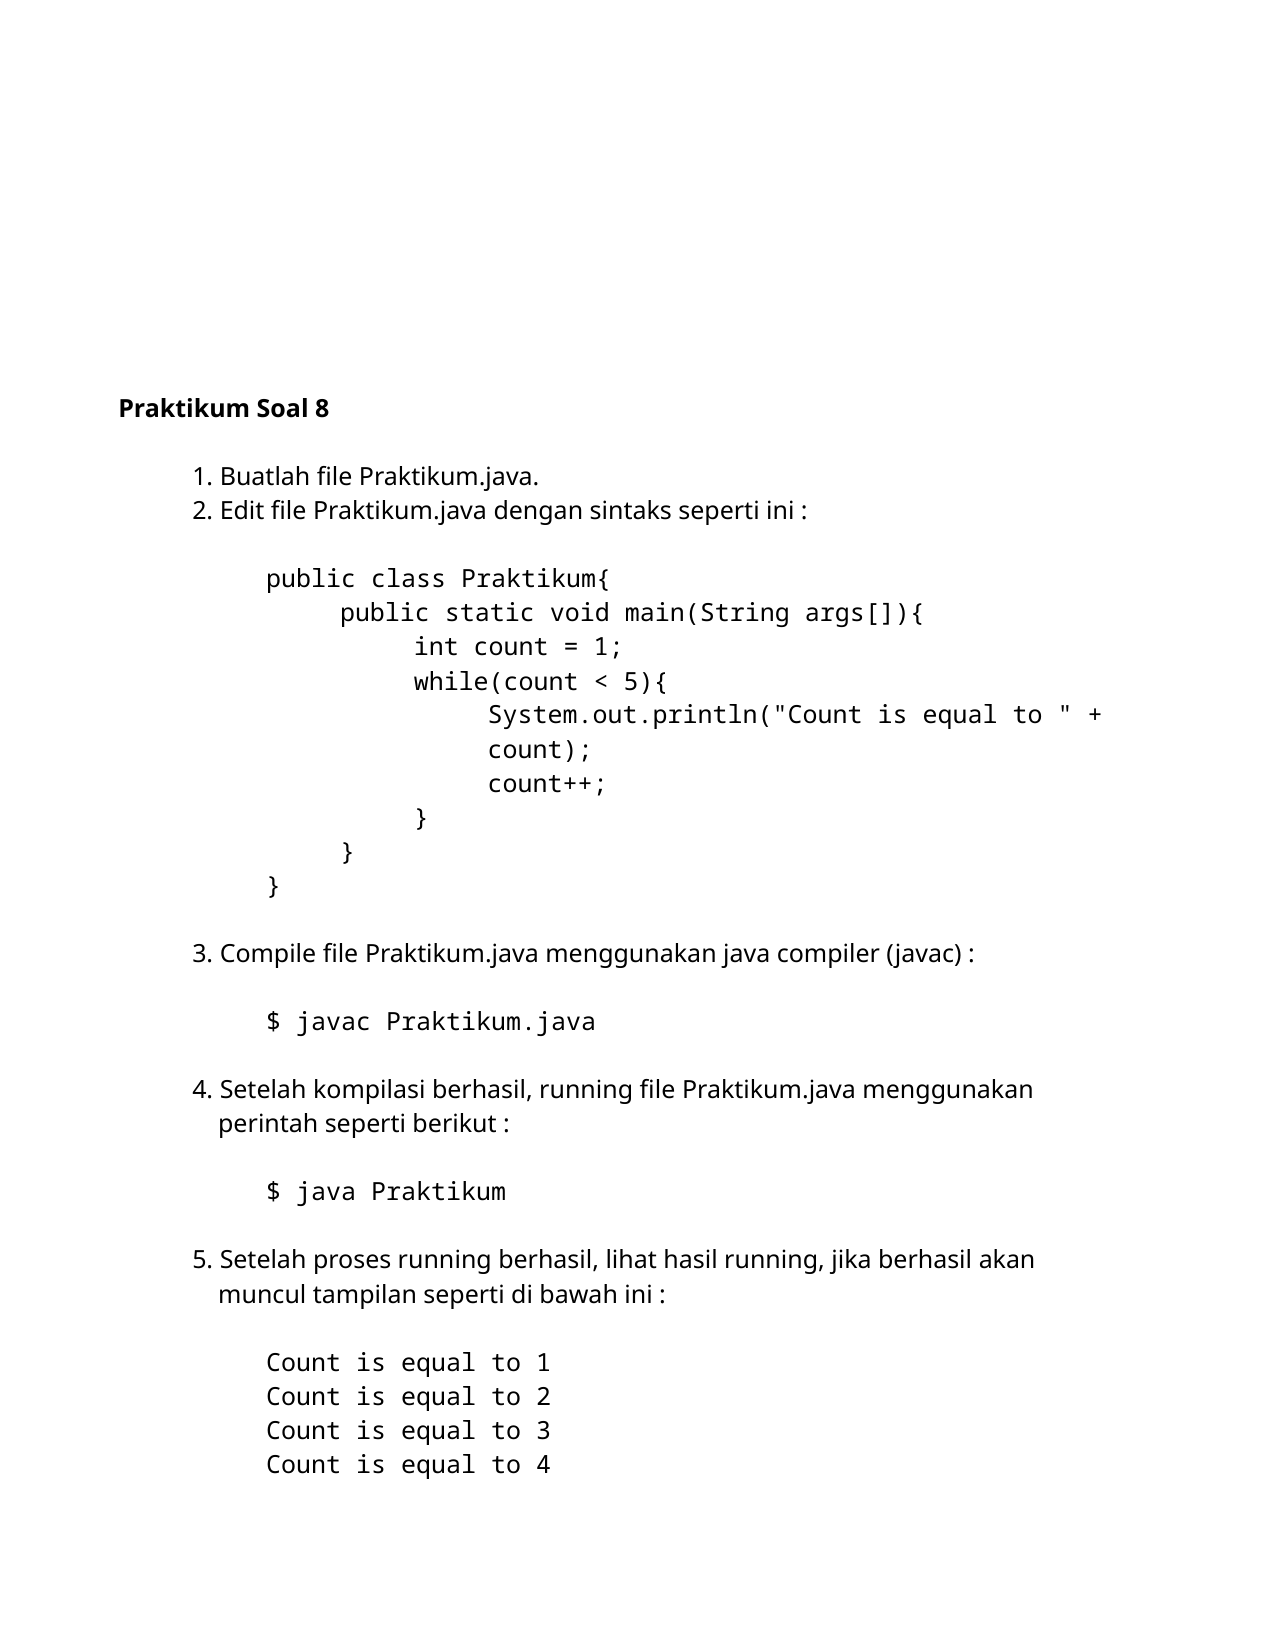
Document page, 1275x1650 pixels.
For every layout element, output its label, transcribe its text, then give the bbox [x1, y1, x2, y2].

text Praktikum Soal 8 [118, 391, 1157, 425]
text int count = 1; [118, 629, 1157, 663]
text 2. Edit file Praktikum.java dengan sintaks seperti ini : public class Praktikum{ [118, 493, 1157, 595]
text public static void main(String args[]){ [118, 595, 1157, 629]
text System.out.println("Count is equal to " + [118, 697, 1157, 731]
text } [118, 833, 1157, 867]
text count); [118, 731, 1157, 765]
text } [118, 799, 1157, 833]
text Count is equal to 4 [118, 1447, 1157, 1515]
text perintah seperti berikut : $ java Praktikum [118, 1106, 1157, 1242]
text while(count < 5){ [118, 663, 1157, 697]
text Count is equal to 2 [118, 1378, 1157, 1412]
text } 3. Compile file Praktikum.java menggunakan java compiler (javac) : $ javac Praktikum.java 4. Setelah kompilasi berhasil, running file Praktikum.java menggunakan [118, 867, 1157, 1106]
text muncul tampilan seperti di bawah ini : Count is equal to 1 [118, 1276, 1157, 1378]
text count++; [118, 765, 1157, 799]
text 5. Setelah proses running berhasil, lihat hasil running, jika berhasil akan [118, 1242, 1157, 1276]
text Count is equal to 3 [118, 1412, 1157, 1447]
text 1. Buatlah file Praktikum.java. [118, 459, 1157, 493]
